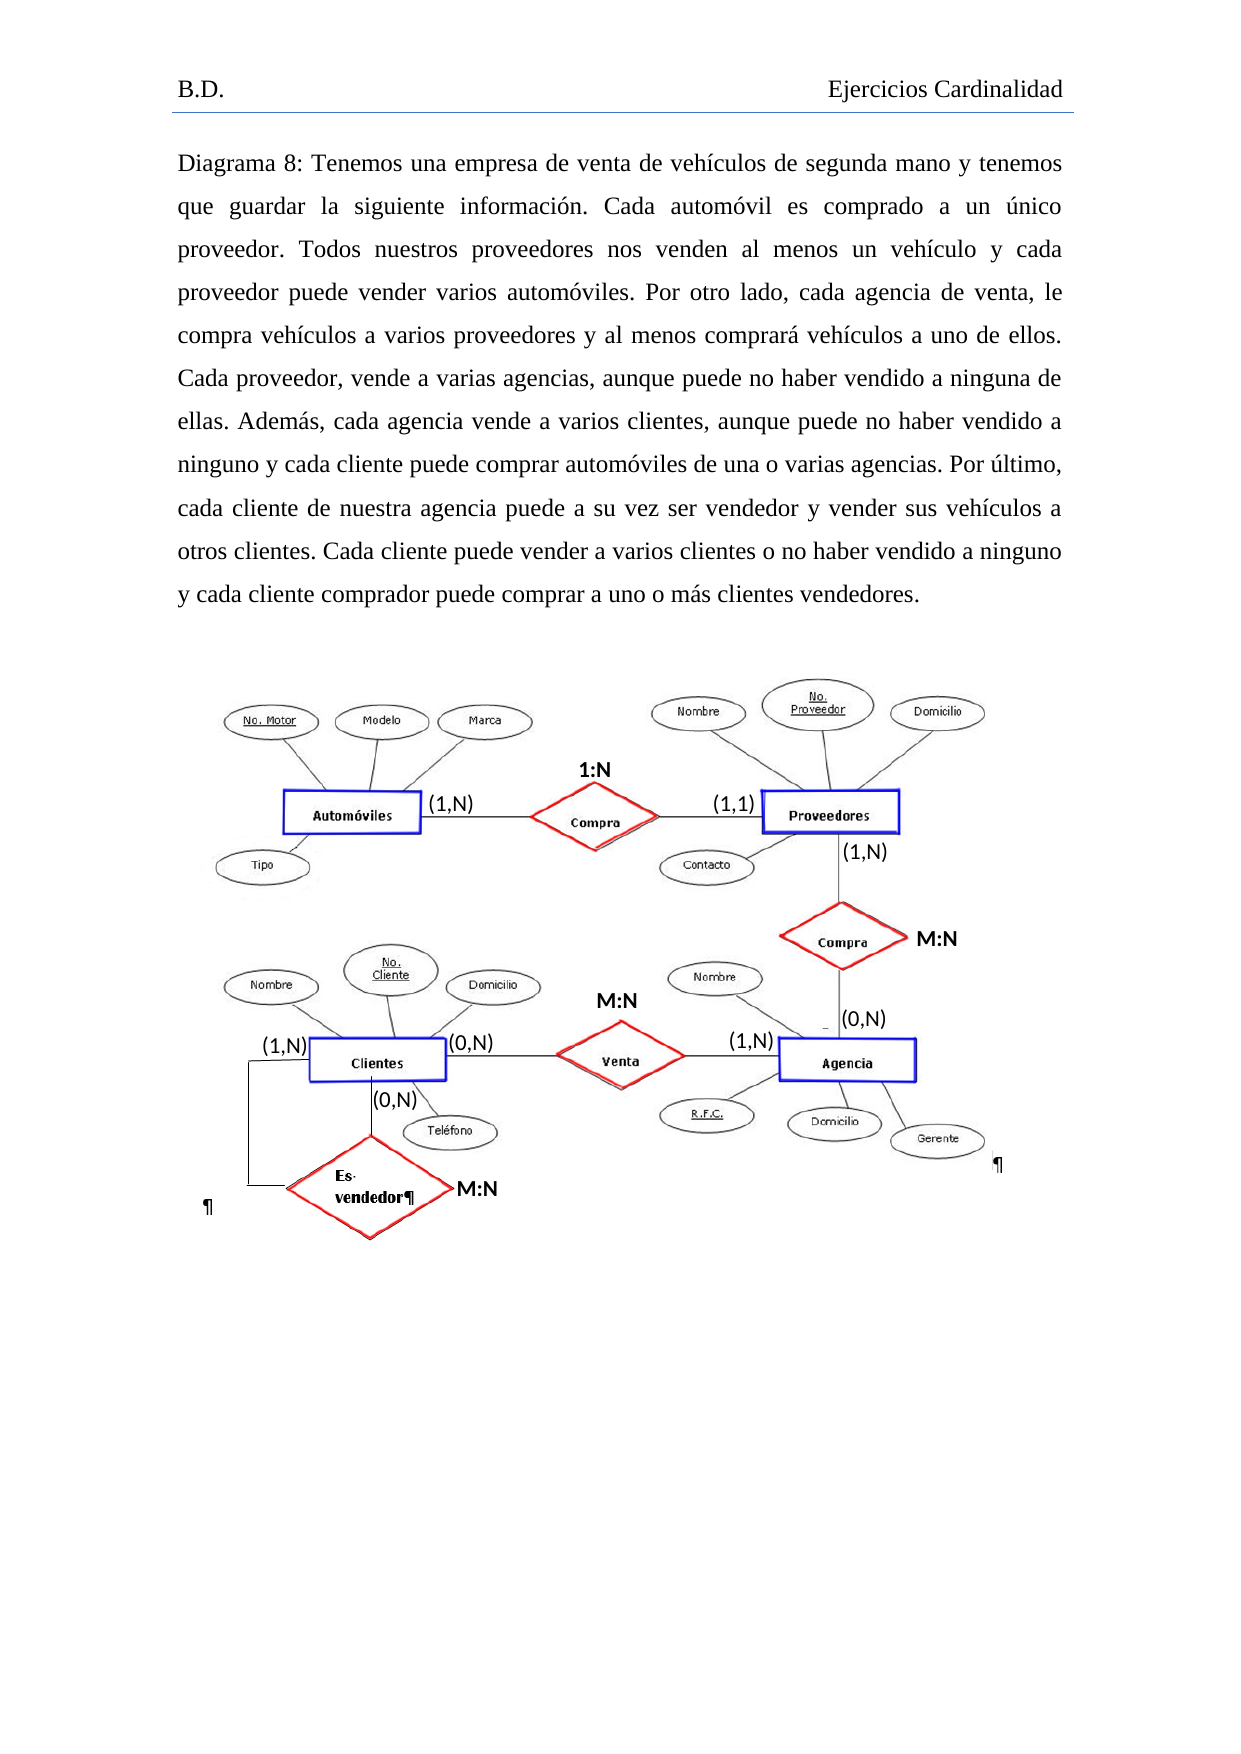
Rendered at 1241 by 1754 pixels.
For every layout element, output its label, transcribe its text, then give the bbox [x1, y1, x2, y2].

picture [177, 665, 1063, 1256]
text Diagrama 8: Tenemos una empresa de venta de vehículos de segunda mano y tenemos que guardar la siguiente información. Cada automóvil es comprado a un único proveedor. Todos nuestros proveedores nos venden al menos un vehículo y cada proveedor puede vender varios automóviles. Por otro lado, cada agencia de venta, le compra vehículos a varios proveedores y al menos comprará vehículos a uno de ellos. Cada proveedor, vende a varias agencias, aunque puede no haber vendido a ninguna de ellas. Además, cada agencia vende a varios clientes, aunque puede no haber vendido a ninguno y cada cliente puede comprar automóviles de una o varias agencias. Por último, cada cliente de nuestra agencia puede a su vez ser vendedor y vender sus vehículos a otros clientes. Cada cliente puede vender a varios clientes o no haber vendido a ninguno y cada cliente comprador puede comprar a uno o más clientes vendedores. [177, 148, 1063, 608]
